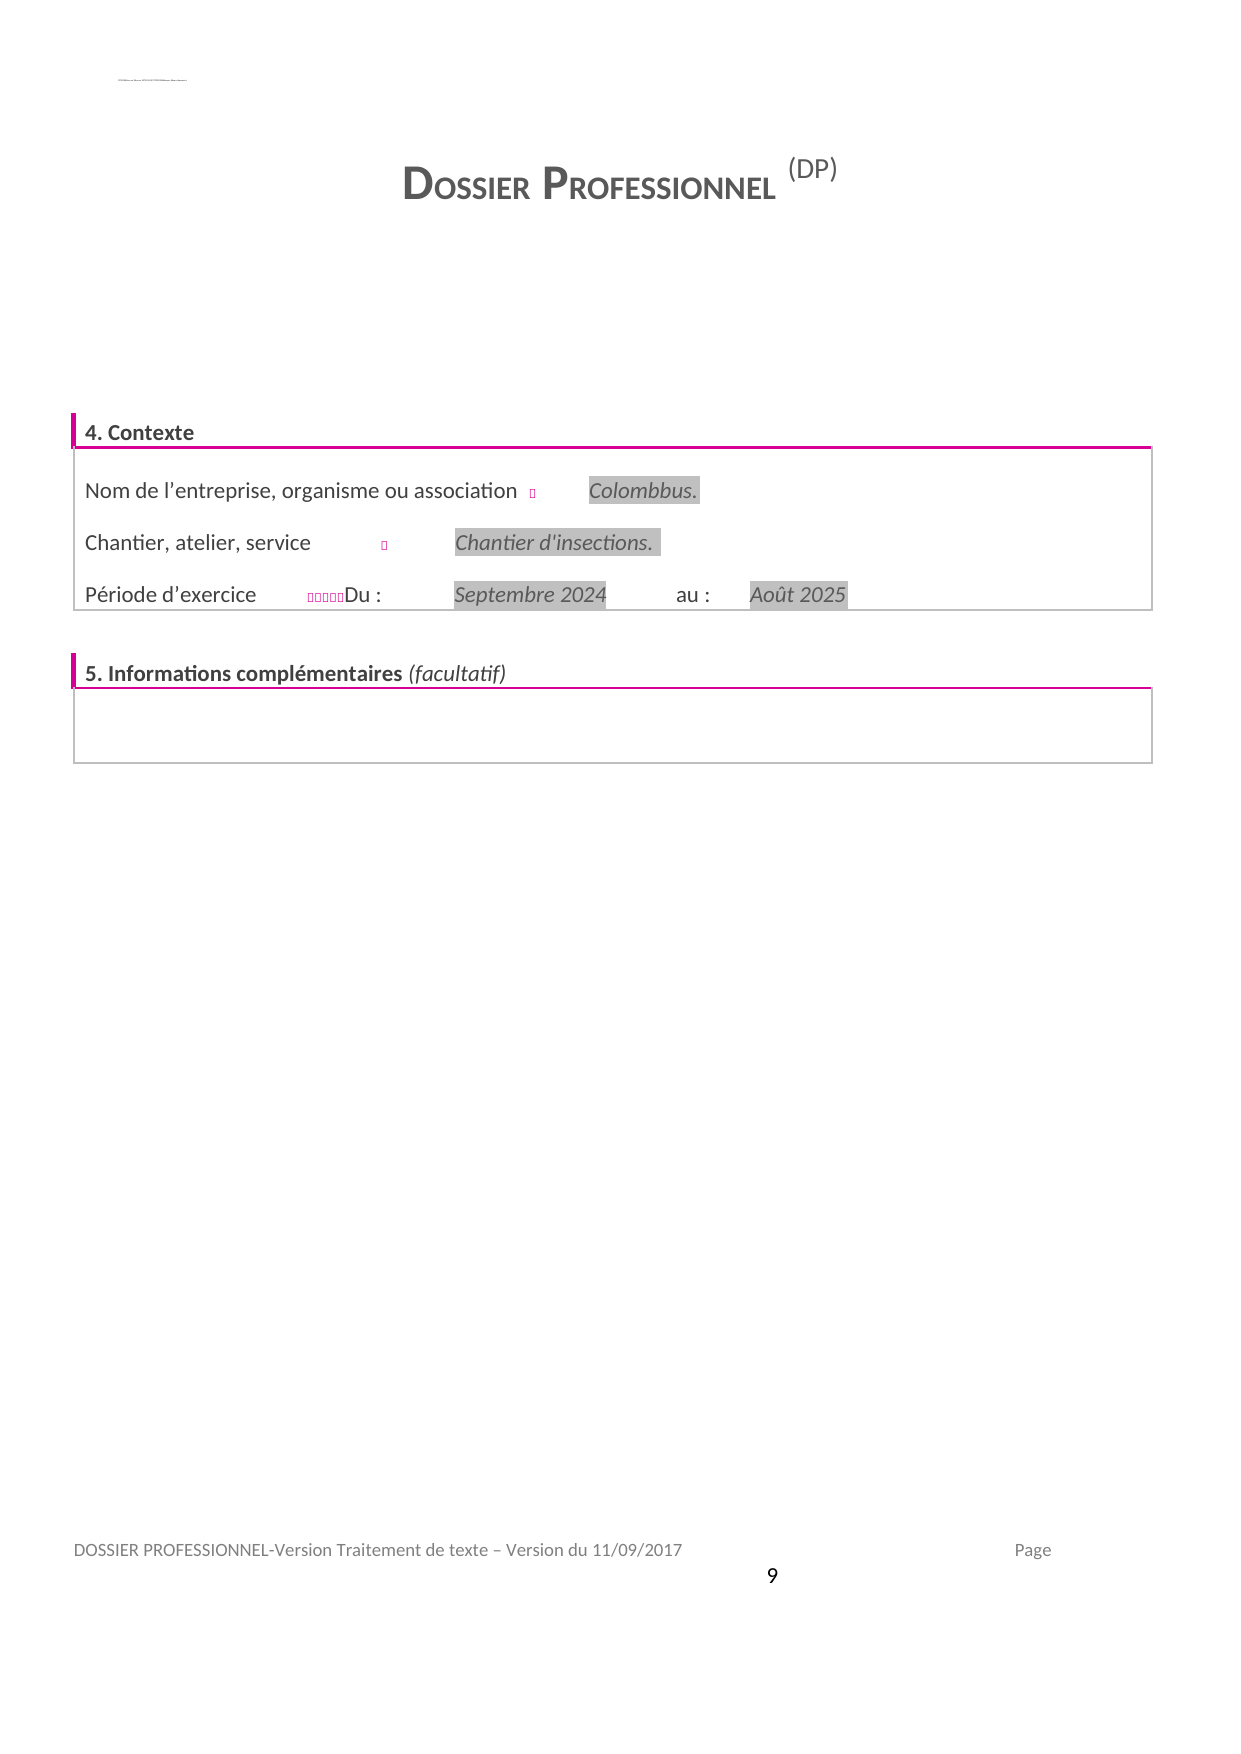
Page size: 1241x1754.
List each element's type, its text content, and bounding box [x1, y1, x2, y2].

table_cell Chantier, atelier, service  [75, 509, 444, 562]
table_cell [578, 449, 1151, 470]
table_cell Période d’exercice Du : Septembre 2024 au : Août 2025 [75, 562, 1151, 609]
table_cell [74, 611, 1152, 632]
table_cell [74, 632, 1152, 653]
table_cell [75, 449, 578, 470]
table_cell [74, 391, 1152, 412]
table_cell 5. Informations complémentaires (facultatif) [76, 653, 1152, 687]
table_cell Colombbus. [578, 470, 1151, 509]
table_cell [75, 704, 1151, 740]
table_cell Nom de l’entreprise, organisme ou association  [75, 470, 578, 509]
table_cell 4. Contexte [76, 413, 1152, 446]
table_cell [75, 740, 1151, 762]
table_cell [75, 689, 1151, 704]
table_cell Chantier d'insections. [444, 509, 1151, 562]
